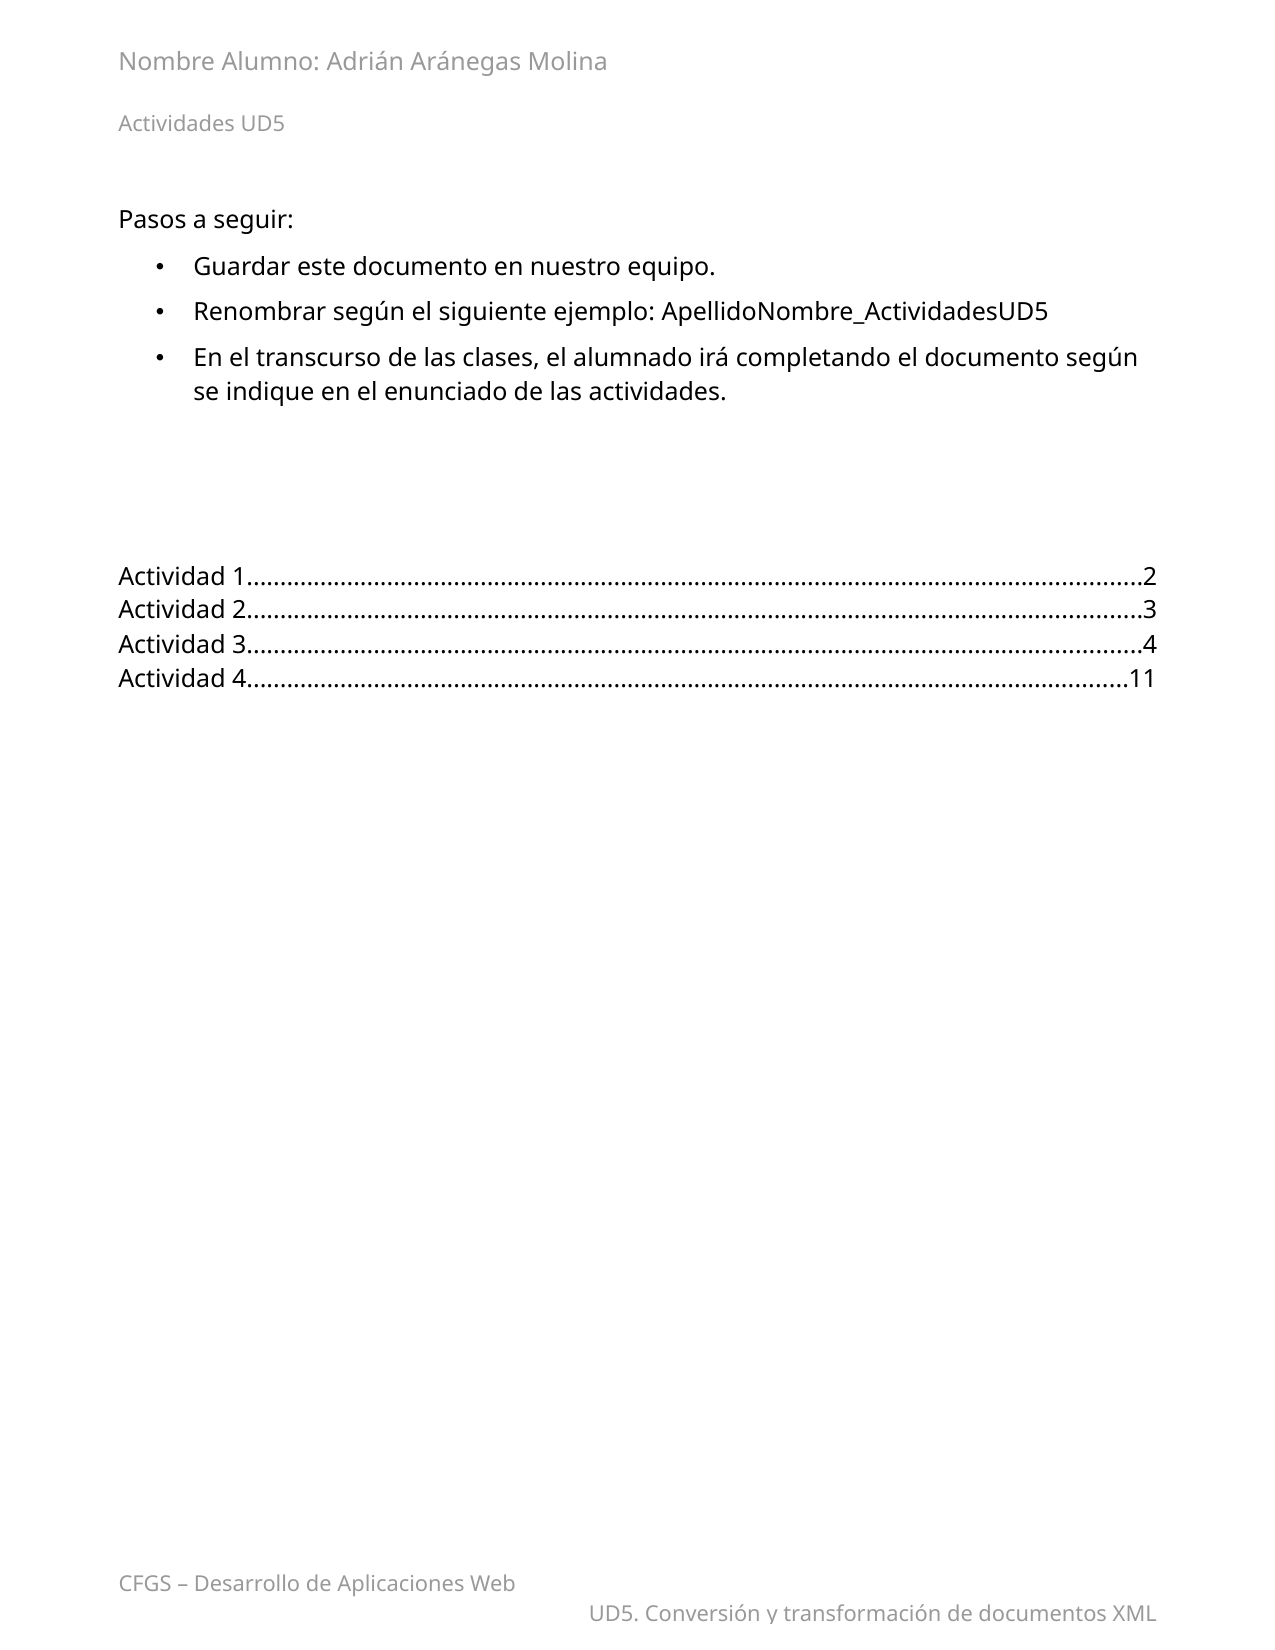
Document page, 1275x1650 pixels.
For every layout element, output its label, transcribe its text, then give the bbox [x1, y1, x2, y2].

text Pasos a seguir: [118, 202, 1157, 236]
list Guardar este documento en nuestro equipo. [156, 248, 1157, 282]
text Actividad 1. 2 [118, 558, 1157, 592]
text Actividad 2. 3 [118, 592, 1157, 626]
list Renombrar según el siguiente ejemplo: ApellidoNombre_ActividadesUD5 [156, 294, 1157, 328]
list En el transcurso de las clases, el alumnado irá completando el documento según se indique en el enunciado de las actividades. [156, 340, 1157, 408]
text Actividad 3. 4 [118, 626, 1157, 660]
text Actividad 4. 11 [118, 660, 1157, 694]
